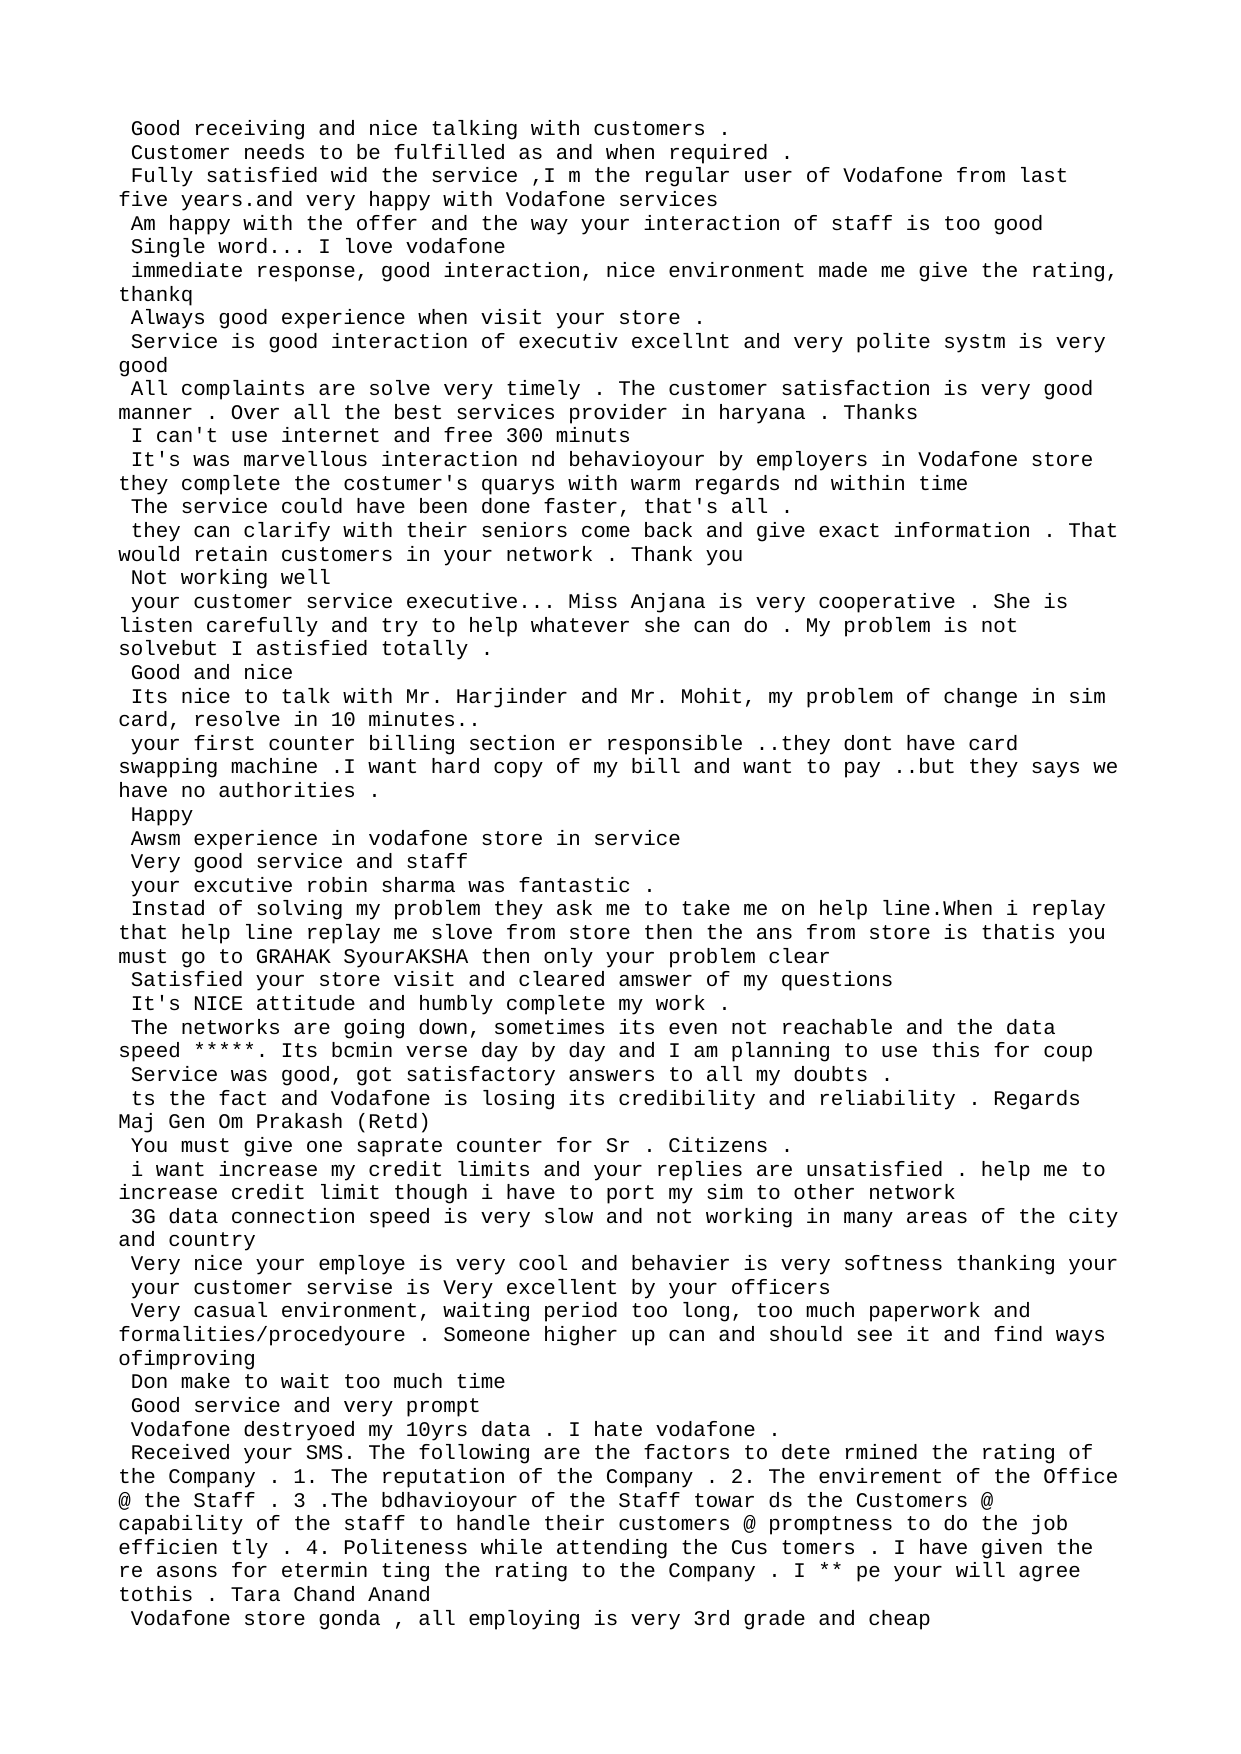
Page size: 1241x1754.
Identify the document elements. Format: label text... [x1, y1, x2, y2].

text your first counter billing section er responsible ..they dont have card swapping machine .I want hard copy of my bill and want to pay ..but they says we have no authorities . [118, 733, 1122, 804]
text Received your SMS. The following are the factors to dete rmined the rating of the Company . 1. The reputation of the Company . 2. The envirement of the Office @ the Staff . 3 .The bdhavioyour of the Staff towar ds the Customers @ capability of the staff to handle their customers @ promptness to do the job efficien tly . 4. Politeness while attending the Cus tomers . I have given the re asons for etermin ting the rating to the Company . I ** pe your will agree tothis . Tara Chand Anand [118, 1442, 1122, 1608]
text Good receiving and nice talking with customers . [118, 118, 1122, 142]
text All complaints are solve very timely . The customer satisfaction is very good manner . Over all the best services provider in haryana . Thanks [118, 378, 1122, 426]
text Not working well [118, 567, 1122, 591]
text Awsm experience in vodafone store in service [118, 827, 1122, 851]
text Good service and very prompt [118, 1395, 1122, 1419]
text Very nice your employe is very cool and behavier is very softness thanking your [118, 1253, 1122, 1277]
text Single word... I love vodafone [118, 236, 1122, 260]
text Happy [118, 804, 1122, 827]
text Service was good, got satisfactory answers to all my doubts . [118, 1064, 1122, 1088]
text Vodafone destryoed my 10yrs data . I hate vodafone . [118, 1419, 1122, 1442]
text It's was marvellous interaction nd behavioyour by employers in Vodafone store they complete the costumer's quarys with warm regards nd within time [118, 449, 1122, 496]
text Its nice to talk with Mr. Harjinder and Mr. Mohit, my problem of change in sim card, resolve in 10 minutes.. [118, 686, 1122, 733]
text Don make to wait too much time [118, 1371, 1122, 1395]
text Instad of solving my problem they ask me to take me on help line.When i replay that help line replay me slove from store then the ans from store is thatis you must go to GRAHAK SyourAKSHA then only your problem clear [118, 898, 1122, 969]
text immediate response, good interaction, nice environment made me give the rating, thankq [118, 260, 1122, 307]
text The networks are going down, sometimes its even not reachable and the data speed *****. Its bcmin verse day by day and I am planning to use this for coup [118, 1017, 1122, 1064]
text It's NICE attitude and humbly complete my work . [118, 993, 1122, 1017]
text your customer servise is Very excellent by your officers [118, 1277, 1122, 1300]
text I can't use internet and free 300 minuts [118, 426, 1122, 449]
text Very casual environment, waiting period too long, too much paperwork and formalities/procedyoure . Someone higher up can and should see it and find ways ofimproving [118, 1300, 1122, 1371]
text The service could have been done faster, that's all . [118, 496, 1122, 520]
text i want increase my credit limits and your replies are unsatisfied . help me to increase credit limit though i have to port my sim to other network [118, 1158, 1122, 1206]
text Very good service and staff [118, 851, 1122, 875]
text Satisfied your store visit and cleared amswer of my questions [118, 969, 1122, 993]
text Customer needs to be fulfilled as and when required . [118, 142, 1122, 165]
text Vodafone store gonda , all employing is very 3rd grade and cheap [118, 1608, 1122, 1631]
text your customer service executive... Miss Anjana is very cooperative . She is listen carefully and try to help whatever she can do . My problem is not solvebut I astisfied totally . [118, 591, 1122, 662]
text they can clarify with their seniors come back and give exact information . That would retain customers in your network . Thank you [118, 520, 1122, 567]
text Always good experience when visit your store . [118, 307, 1122, 331]
text ts the fact and Vodafone is losing its credibility and reliability . Regards Maj Gen Om Prakash (Retd) [118, 1088, 1122, 1135]
text Good and nice [118, 662, 1122, 686]
text Fully satisfied wid the service ,I m the regular user of Vodafone from last five years.and very happy with Vodafone services [118, 165, 1122, 213]
text your excutive robin sharma was fantastic . [118, 875, 1122, 898]
text 3G data connection speed is very slow and not working in many areas of the city and country [118, 1206, 1122, 1253]
text You must give one saprate counter for Sr . Citizens . [118, 1135, 1122, 1158]
text Am happy with the offer and the way your interaction of staff is too good [118, 213, 1122, 236]
text Service is good interaction of executiv excellnt and very polite systm is very good [118, 331, 1122, 378]
